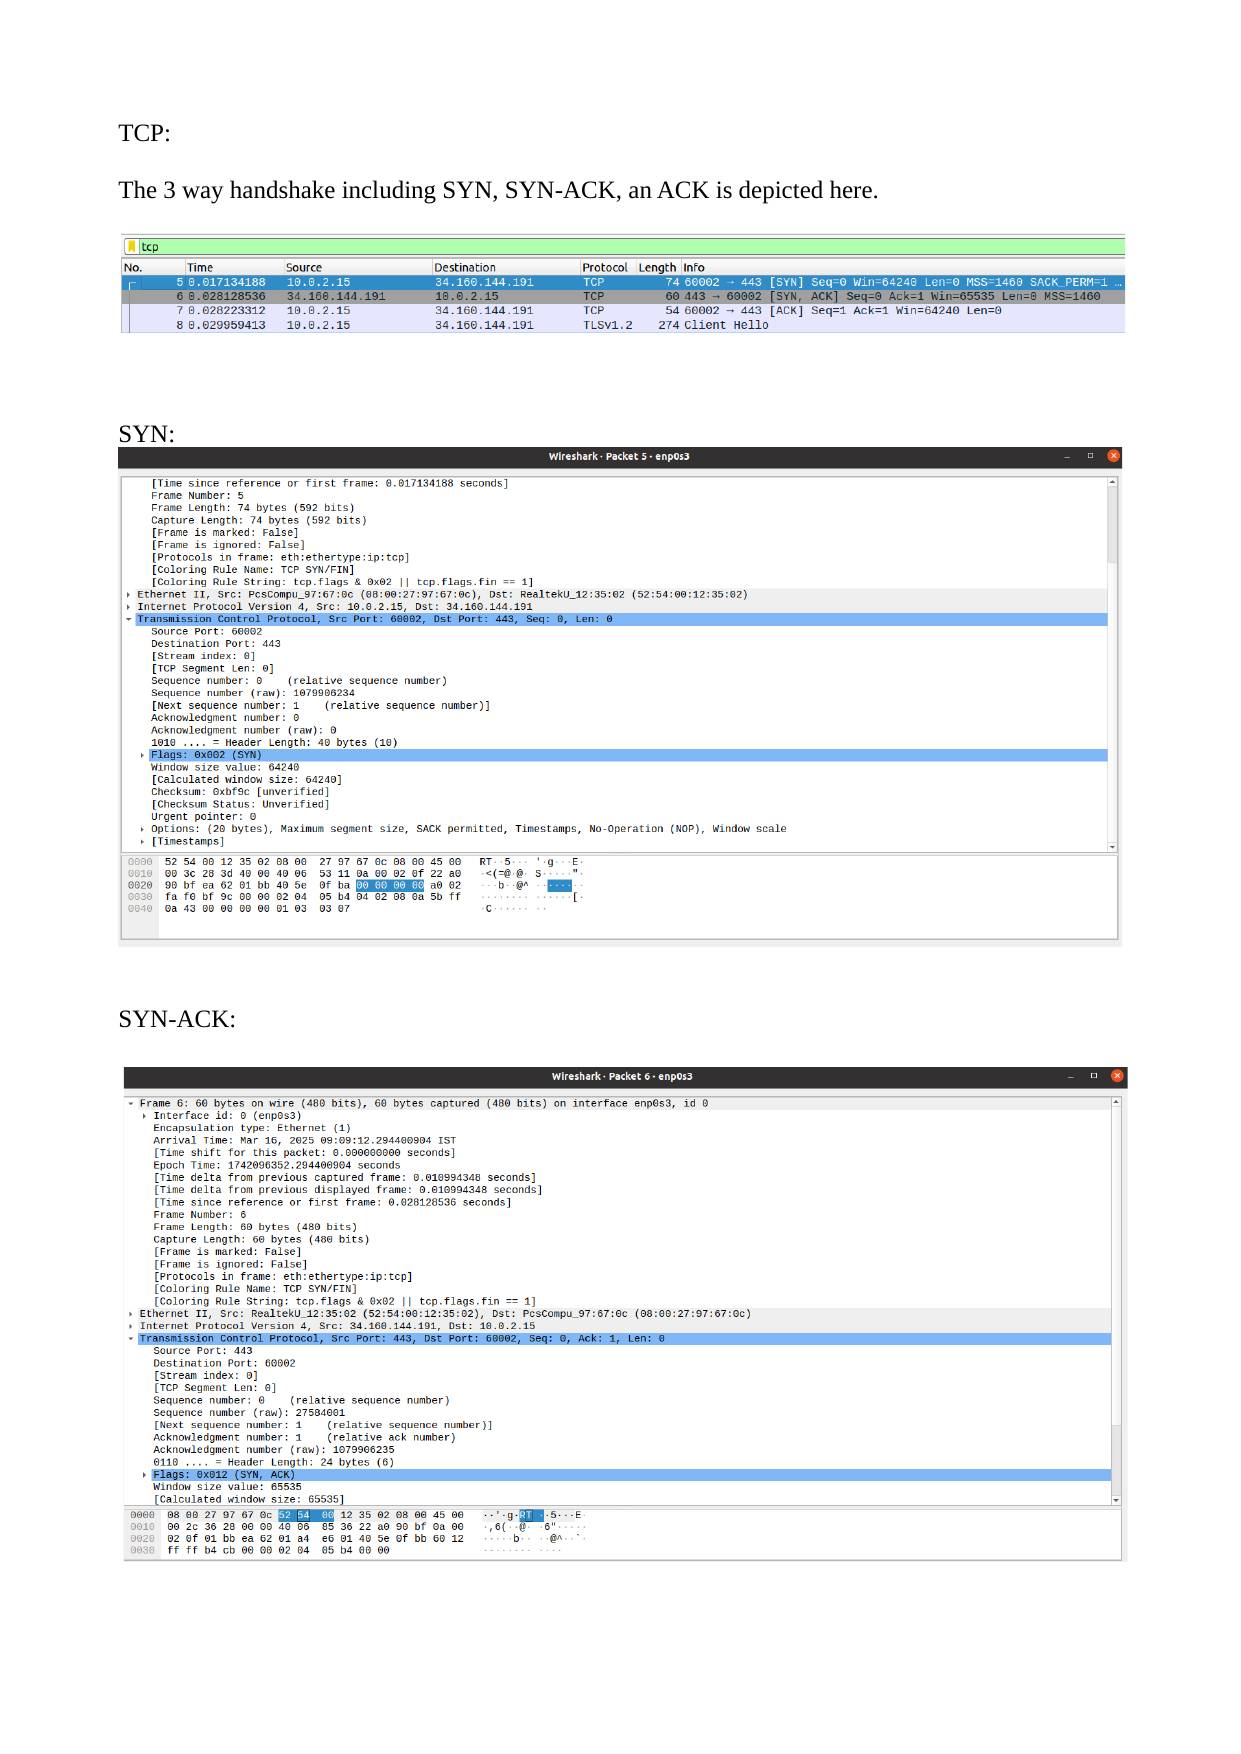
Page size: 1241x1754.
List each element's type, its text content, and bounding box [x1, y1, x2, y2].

picture [118, 447, 1123, 947]
text SYN-ACK: [118, 1004, 1122, 1033]
picture [123, 1067, 1128, 1562]
text SYN: [118, 419, 1122, 447]
text TCP: [118, 118, 1122, 147]
picture [121, 233, 1125, 333]
text The 3 way handshake including SYN, SYN-ACK, an ACK is depicted here. [118, 176, 1122, 361]
